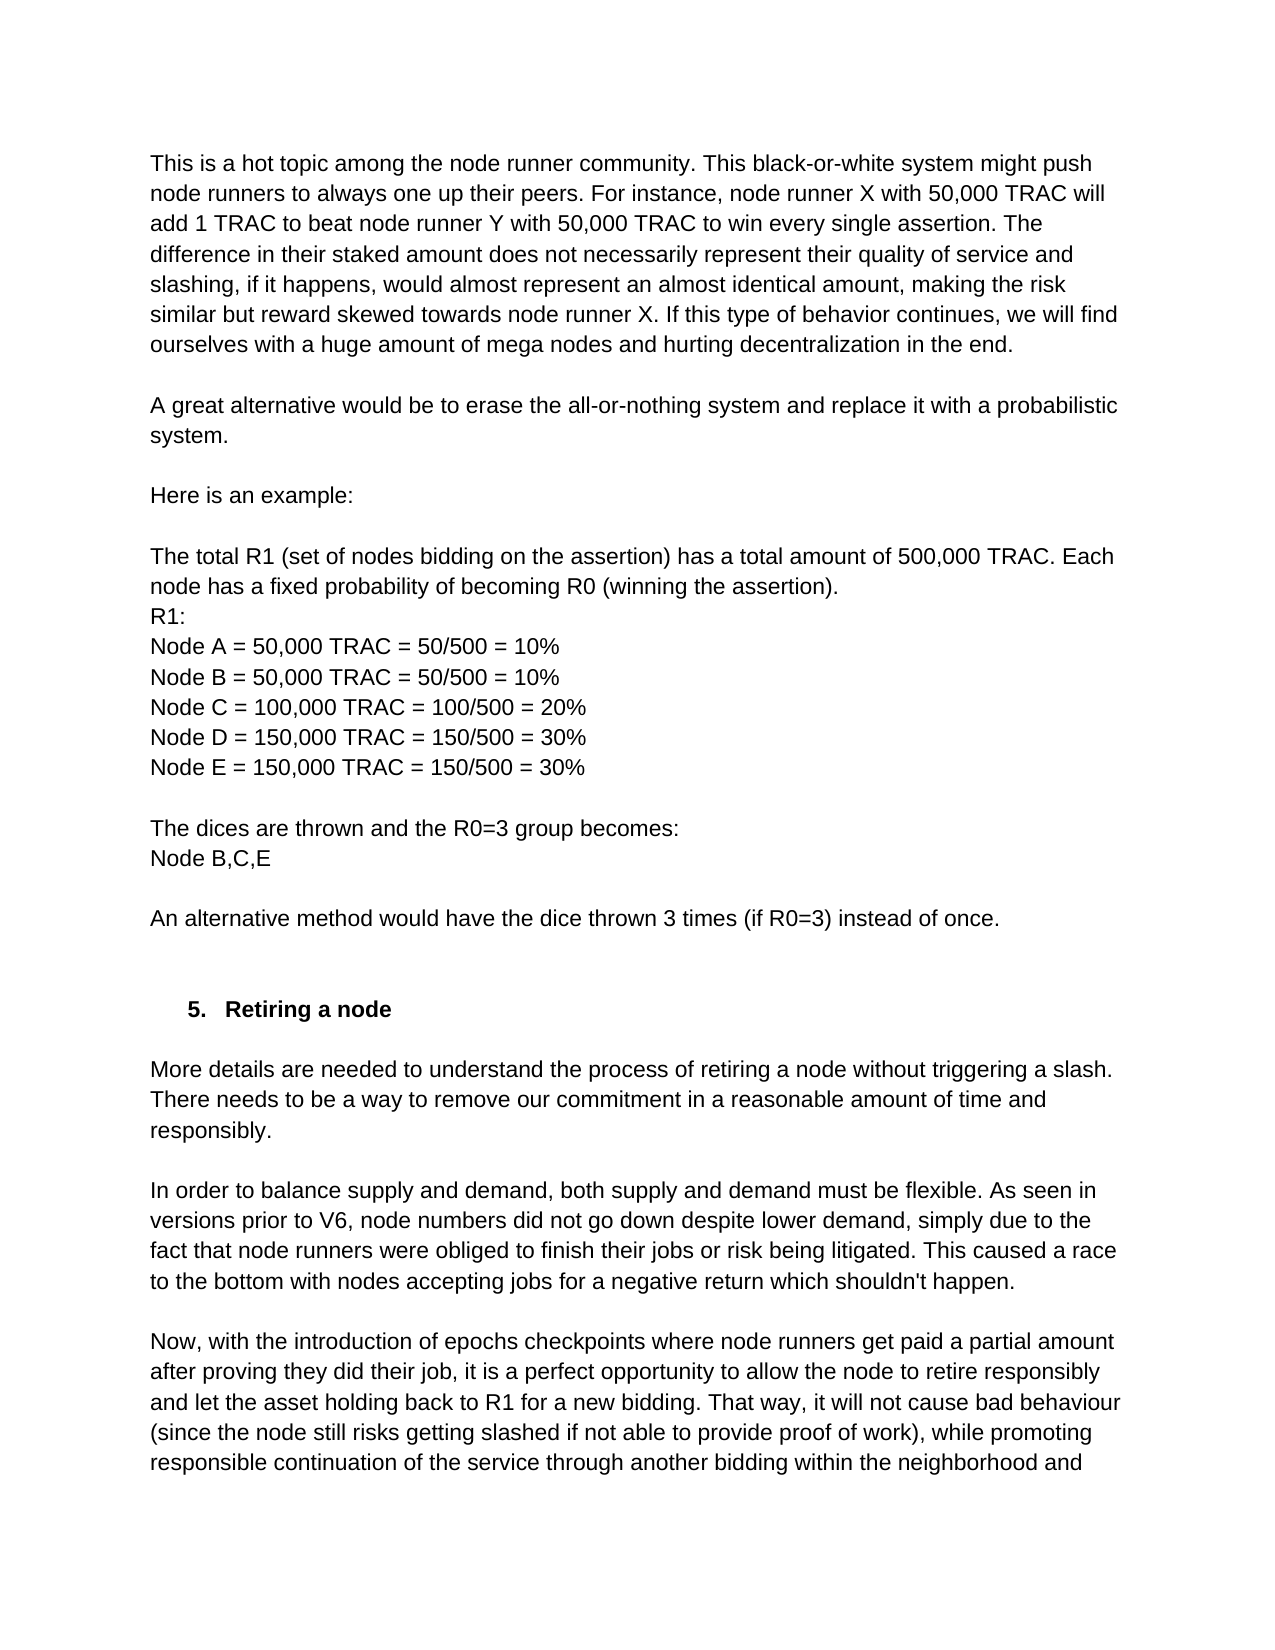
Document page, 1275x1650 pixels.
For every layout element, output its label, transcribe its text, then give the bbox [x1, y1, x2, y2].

text Node A = 50,000 TRAC = 50/500 = 10% [150, 633, 1125, 660]
text Here is an example: The total R1 (set of nodes bidding on the assertion) has a total amount of 500,000 TRAC. Each node has a fixed probability of becoming R0 (winning the assertion). [150, 482, 1125, 599]
list Retiring a node [187, 996, 1125, 1022]
text This is a hot topic among the node runner community. This black-or-white system might push node runners to always one up their peers. For instance, node runner X with 50,000 TRAC will add 1 TRAC to beat node runner Y with 50,000 TRAC to win every single assertion. The difference in their staked amount does not necessarily represent their quality of service and slashing, if it happens, would almost represent an almost identical amount, making the risk similar but reward skewed towards node runner X. If this type of behavior continues, we will find ourselves with a huge amount of mega nodes and hurting decentralization in the end. [150, 150, 1125, 358]
text R1: [150, 603, 1125, 629]
text More details are needed to understand the process of retiring a node without triggering a slash. There needs to be a way to remove our commitment in a reasonable amount of time and responsibly. [150, 1056, 1125, 1143]
text Now, with the introduction of epochs checkpoints where node runners get paid a partial amount after proving they did their job, it is a perfect opportunity to allow the node to retire responsibly and let the asset holding back to R1 for a new bidding. That way, it will not cause bad behaviour (since the node still risks getting slashed if not able to provide proof of work), while promoting responsible continuation of the service through another bidding within the neighborhood and [150, 1328, 1125, 1475]
text Node E = 150,000 TRAC = 150/500 = 30% [150, 754, 1125, 781]
text Node C = 100,000 TRAC = 100/500 = 20% [150, 694, 1125, 720]
text Node B = 50,000 TRAC = 50/500 = 10% [150, 663, 1125, 690]
text A great alternative would be to erase the all-or-nothing system and replace it with a probabilistic system. [150, 392, 1125, 448]
text The dices are thrown and the R0=3 group becomes: Node B,C,E [150, 814, 1125, 871]
text In order to balance supply and demand, both supply and demand must be flexible. As seen in versions prior to V6, node numbers did not go down despite lower demand, simply due to the fact that node runners were obliged to finish their jobs or risk being litigated. This caused a race to the bottom with nodes accepting jobs for a negative return which shouldn't happen. [150, 1177, 1125, 1294]
text An alternative method would have the dice thrown 3 times (if R0=3) instead of once. [150, 905, 1125, 932]
text Node D = 150,000 TRAC = 150/500 = 30% [150, 724, 1125, 750]
